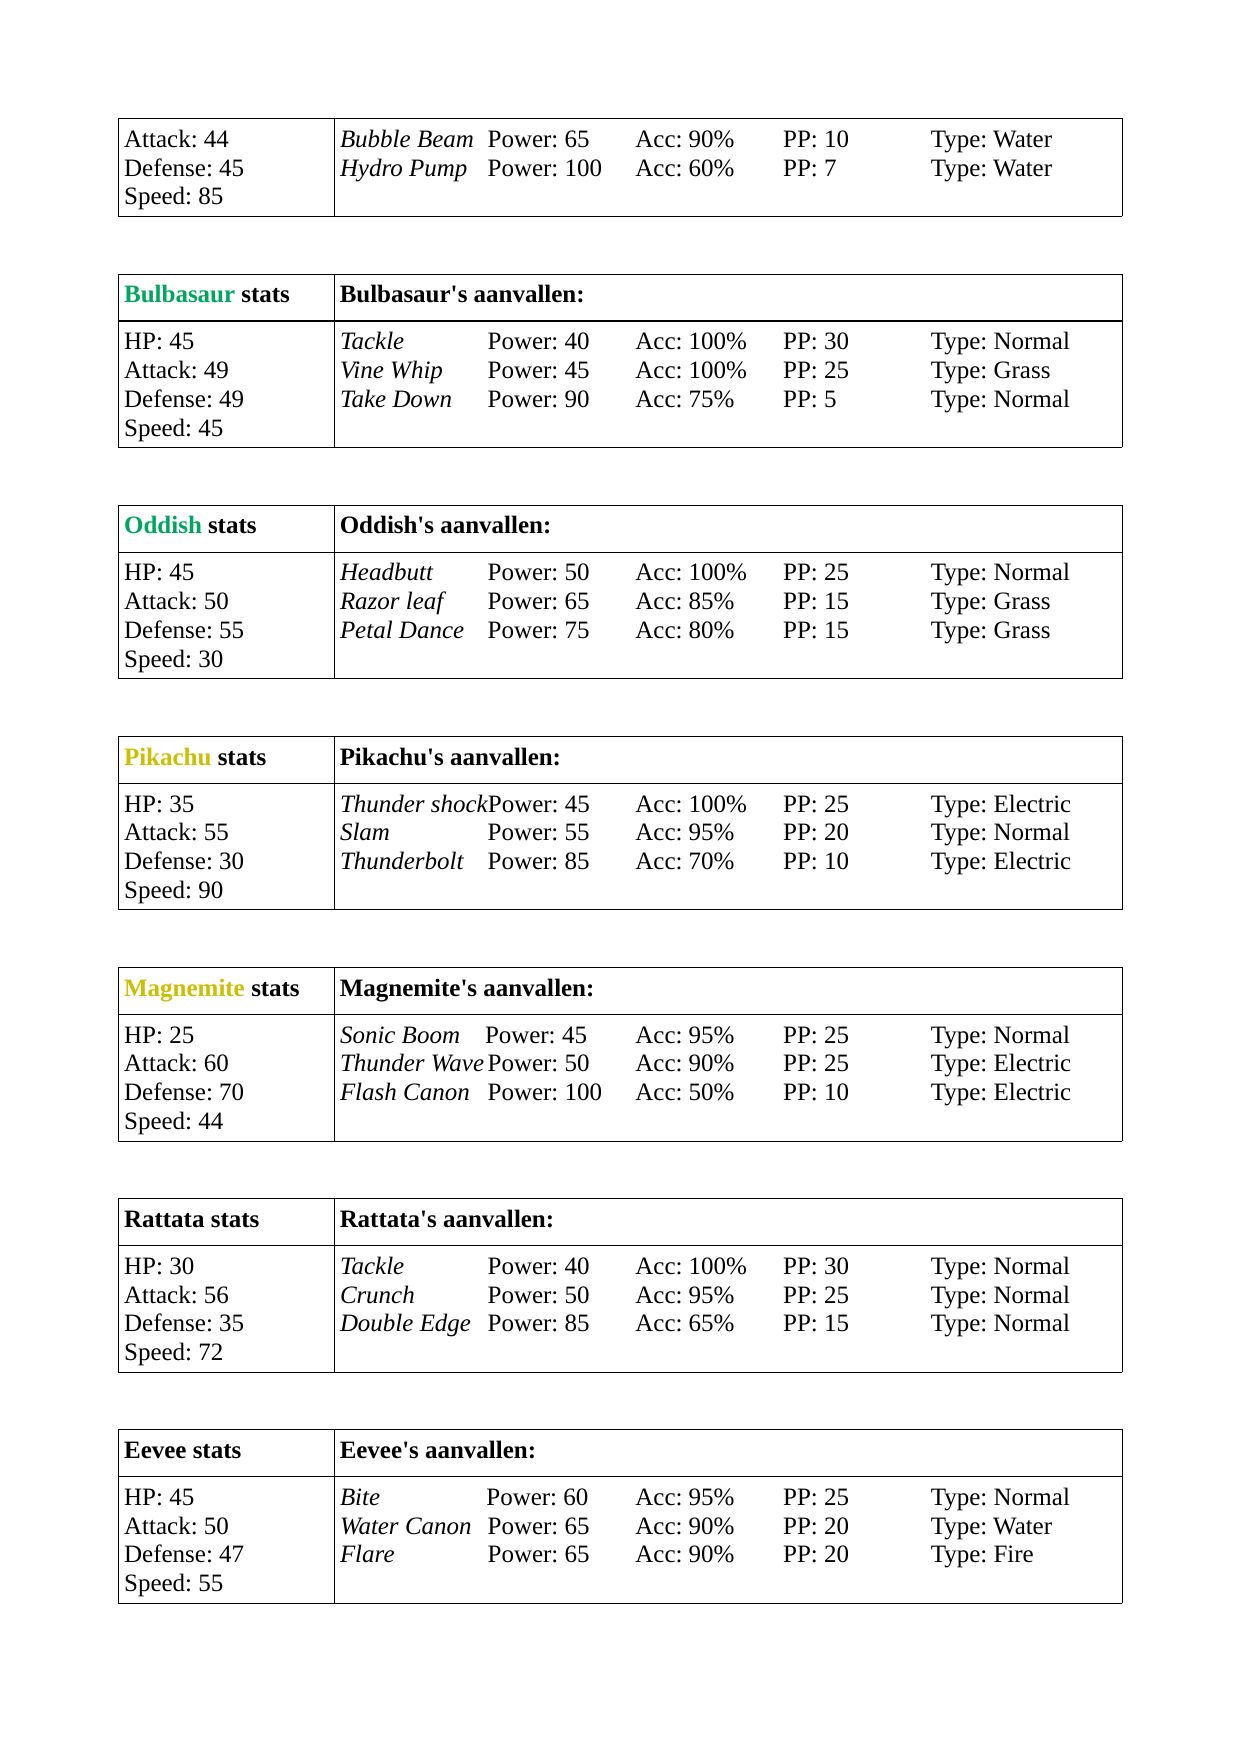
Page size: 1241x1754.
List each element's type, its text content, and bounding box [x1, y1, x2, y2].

table_header HP: 45 Attack: 49 Defense: 49 Speed: 45 [119, 322, 334, 447]
table_header Magnemite's aanvallen: [335, 968, 1122, 1014]
table_header Rattata's aanvallen: [335, 1199, 1122, 1245]
table_header Eevee stats [119, 1430, 334, 1476]
table_header Rattata stats [119, 1199, 334, 1245]
table_header HP: 35 Attack: 55 Defense: 30 Speed: 90 [119, 784, 334, 909]
table_header Tackle Power: 40 Acc: 100% PP: 30 Type: Normal Vine Whip Power: 45 Acc: 100% PP: 25 Type: Grass Take Down Power: 90 Acc: 75% PP: 5 Type: Normal [335, 322, 1122, 447]
table_header Bulbasaur stats [119, 275, 334, 320]
table_header Attack: 44 Defense: 45 Speed: 85 [119, 119, 334, 216]
table_header HP: 45 Attack: 50 Defense: 55 Speed: 30 [119, 553, 334, 678]
table_header Bite Power: 60 Acc: 95% PP: 25 Type: Normal Water Canon Power: 65 Acc: 90% PP: 20 Type: Water Flare Power: 65 Acc: 90% PP: 20 Type: Fire [335, 1477, 1122, 1603]
table_header Pikachu stats [119, 737, 334, 783]
table_header Bubble Beam Power: 65 Acc: 90% PP: 10 Type: Water Hydro Pump Power: 100 Acc: 60% PP: 7 Type: Water [335, 119, 1122, 216]
table_header Eevee's aanvallen: [335, 1430, 1122, 1476]
table_header HP: 45 Attack: 50 Defense: 47 Speed: 55 [119, 1477, 334, 1603]
table_header Thunder shockPower: 45 Acc: 100% PP: 25 Type: Electric Slam Power: 55 Acc: 95% PP: 20 Type: Normal Thunderbolt Power: 85 Acc: 70% PP: 10 Type: Electric [335, 784, 1122, 909]
table_header Pikachu's aanvallen: [335, 737, 1122, 783]
table_header Magnemite stats [119, 968, 334, 1014]
table_header HP: 25 Attack: 60 Defense: 70 Speed: 44 [119, 1015, 334, 1141]
table_header Sonic Boom Power: 45 Acc: 95% PP: 25 Type: Normal Thunder Wave Power: 50 Acc: 90% PP: 25 Type: Electric Flash Canon Power: 100 Acc: 50% PP: 10 Type: Electric [335, 1015, 1122, 1141]
table_header Bulbasaur's aanvallen: [335, 275, 1122, 320]
table_header Tackle Power: 40 Acc: 100% PP: 30 Type: Normal Crunch Power: 50 Acc: 95% PP: 25 Type: Normal Double Edge Power: 85 Acc: 65% PP: 15 Type: Normal [335, 1246, 1122, 1372]
table_header Oddish stats [119, 506, 334, 552]
table_header Headbutt Power: 50 Acc: 100% PP: 25 Type: Normal Razor leaf Power: 65 Acc: 85% PP: 15 Type: Grass Petal Dance Power: 75 Acc: 80% PP: 15 Type: Grass [335, 553, 1122, 678]
table_header HP: 30 Attack: 56 Defense: 35 Speed: 72 [119, 1246, 334, 1372]
table_header Oddish's aanvallen: [335, 506, 1122, 552]
